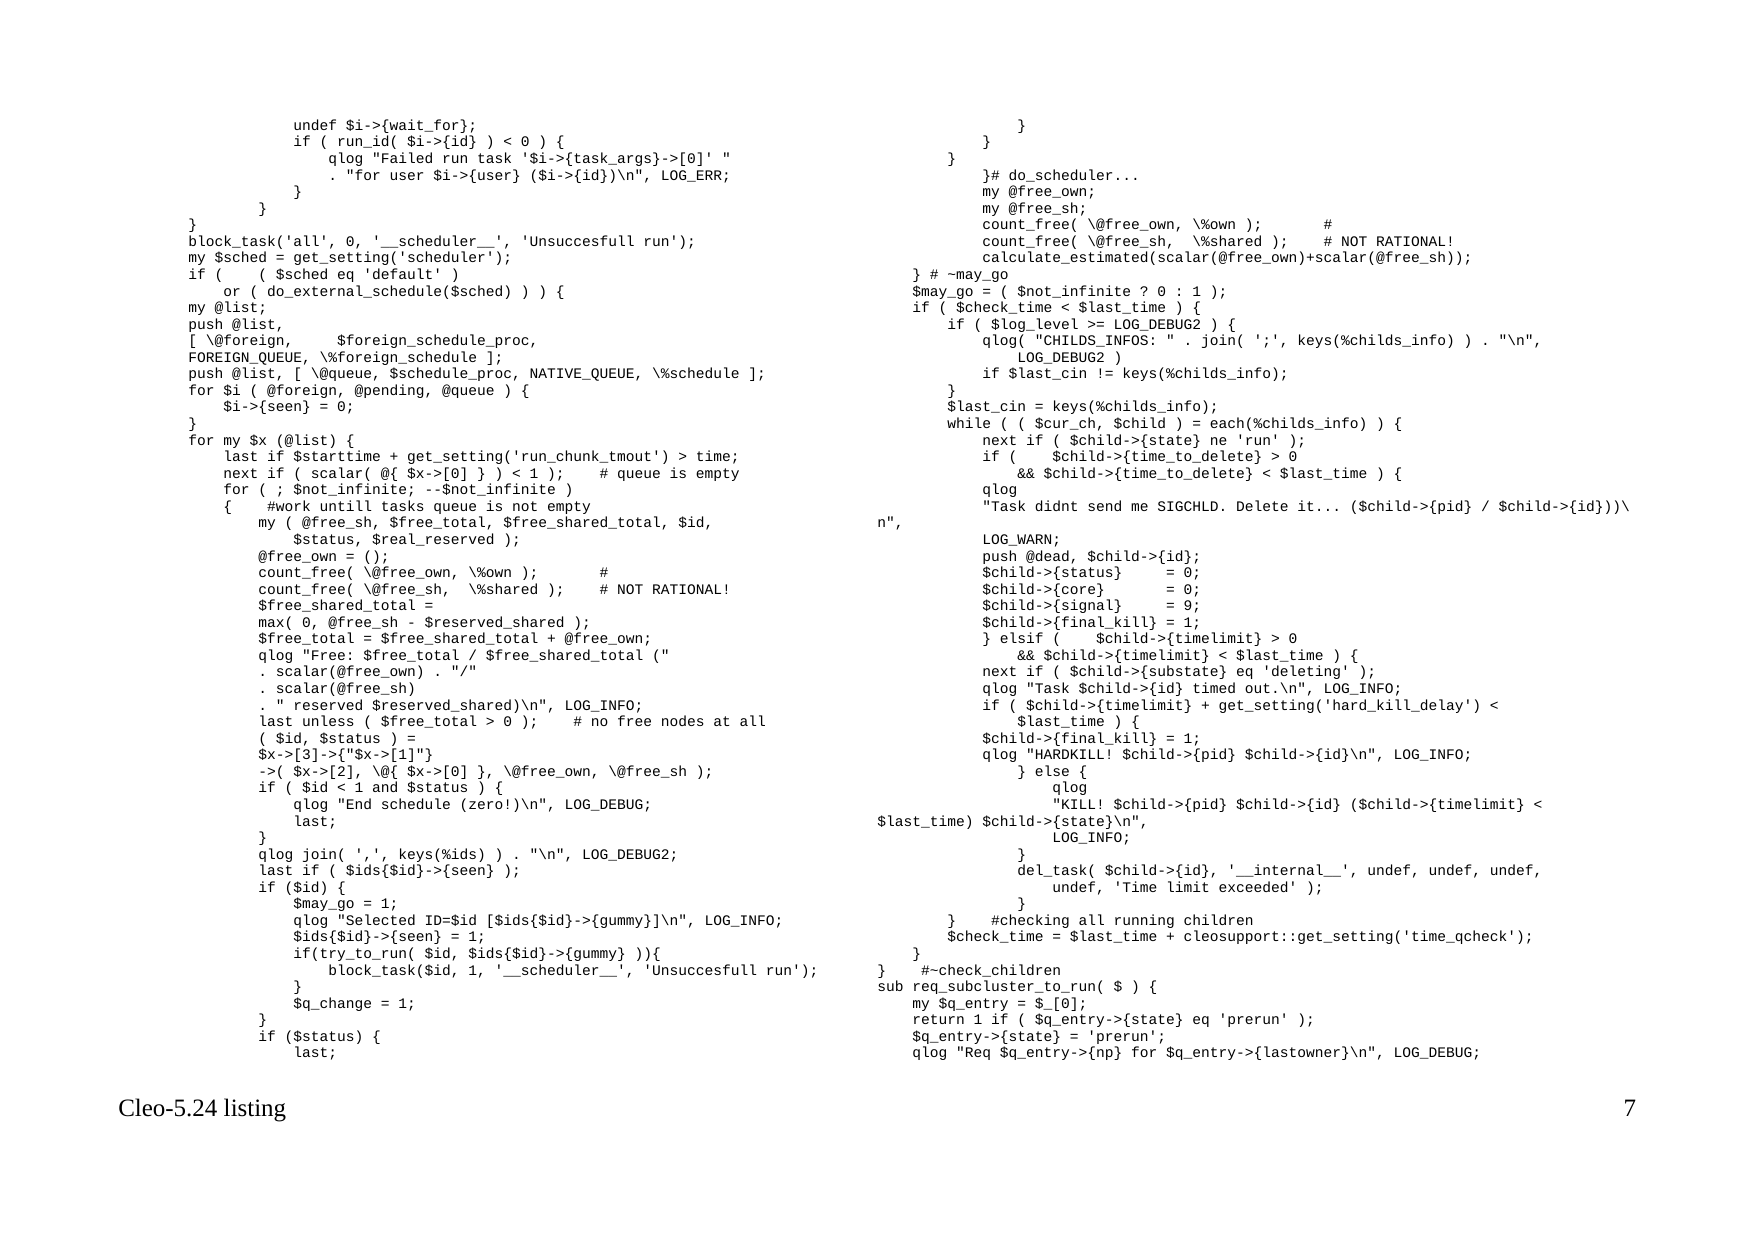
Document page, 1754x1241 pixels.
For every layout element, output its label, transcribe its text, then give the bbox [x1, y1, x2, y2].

text last if $starttime + get_setting('run_chunk_tmout') > time; [118, 449, 877, 466]
text for $i ( @foreign, @pending, @queue ) { [118, 383, 877, 400]
text count_free( \@free_sh, \%shared ); # NOT RATIONAL! [877, 234, 1636, 251]
text $may_go = 1; [118, 897, 877, 913]
text for ( ; $not_infinite; --$not_infinite ) [118, 482, 877, 499]
text } [118, 830, 877, 847]
text sub req_subcluster_to_run( $ ) { [877, 979, 1636, 996]
text my @free_sh; [877, 201, 1636, 217]
text push @list, [ \@queue, $schedule_proc, NATIVE_QUEUE, \%schedule ]; [118, 367, 877, 383]
text } #~check_children [877, 963, 1636, 979]
text return 1 if ( $q_entry->{state} eq 'prerun' ); [877, 1012, 1636, 1029]
text LOG_DEBUG2 ) [877, 350, 1636, 367]
text last unless ( $free_total > 0 ); # no free nodes at all [118, 714, 877, 731]
text last; [118, 814, 877, 830]
text LOG_WARN; [877, 532, 1636, 549]
text }# do_scheduler... [877, 168, 1636, 184]
text next if ( $child->{substate} eq 'deleting' ); [877, 665, 1636, 681]
text } [877, 946, 1636, 963]
text } [877, 118, 1636, 135]
text if ($status) { [118, 1029, 877, 1046]
text qlog "Failed run task '$i->{task_args}->[0]' " [118, 151, 877, 168]
text if(try_to_run( $id, $ids{$id}->{gummy} )){ [118, 946, 877, 963]
text del_task( $child->{id}, '__internal__', undef, undef, undef, [877, 863, 1636, 880]
text $may_go = ( $not_infinite ? 0 : 1 ); [877, 284, 1636, 300]
text } [877, 135, 1636, 151]
text $x->[3]->{"$x->[1]"} [118, 747, 877, 764]
text if $last_cin != keys(%childs_info); [877, 367, 1636, 383]
text $check_time = $last_time + cleosupport::get_setting('time_qcheck'); [877, 930, 1636, 946]
text qlog "End schedule (zero!)\n", LOG_DEBUG; [118, 797, 877, 814]
text [ \@foreign, $foreign_schedule_proc, [118, 333, 877, 350]
text LOG_INFO; [877, 830, 1636, 847]
text if ( $log_level >= LOG_DEBUG2 ) { [877, 317, 1636, 333]
text } [118, 979, 877, 996]
text $last_cin = keys(%childs_info); [877, 400, 1636, 416]
text $i->{seen} = 0; [118, 400, 877, 416]
text or ( do_external_schedule($sched) ) ) { [118, 284, 877, 300]
text my $sched = get_setting('scheduler'); [118, 251, 877, 267]
text next if ( scalar( @{ $x->[0] } ) < 1 ); # queue is empty [118, 466, 877, 482]
text FOREIGN_QUEUE, \%foreign_schedule ]; [118, 350, 877, 367]
text $child->{final_kill} = 1; [877, 731, 1636, 747]
text my ( @free_sh, $free_total, $free_shared_total, $id, [118, 516, 877, 532]
text } [118, 201, 877, 217]
text max( 0, @free_sh - $reserved_shared ); [118, 615, 877, 632]
text $free_total = $free_shared_total + @free_own; [118, 632, 877, 648]
text { #work untill tasks queue is not empty [118, 499, 877, 516]
text "Task didnt send me SIGCHLD. Delete it... ($child->{pid} / $child->{id}))\n", [877, 499, 1636, 532]
text $free_shared_total = [118, 598, 877, 615]
text } [118, 184, 877, 201]
text while ( ( $cur_ch, $child ) = each(%childs_info) ) { [877, 416, 1636, 433]
text if ( $child->{time_to_delete} > 0 [877, 449, 1636, 466]
text my @free_own; [877, 184, 1636, 201]
text last; [118, 1046, 877, 1062]
text if ( $child->{timelimit} + get_setting('hard_kill_delay') < [877, 698, 1636, 714]
text count_free( \@free_own, \%own ); # [118, 565, 877, 582]
text && $child->{timelimit} < $last_time ) { [877, 648, 1636, 665]
text } else { [877, 764, 1636, 781]
text undef $i->{wait_for}; [118, 118, 877, 135]
text $child->{core} = 0; [877, 582, 1636, 598]
text $ids{$id}->{seen} = 1; [118, 930, 877, 946]
text block_task('all', 0, '__scheduler__', 'Unsuccesfull run'); [118, 234, 877, 251]
text } elsif ( $child->{timelimit} > 0 [877, 632, 1636, 648]
text . scalar(@free_own) . "/" [118, 665, 877, 681]
text } [118, 1012, 877, 1029]
text next if ( $child->{state} ne 'run' ); [877, 433, 1636, 449]
text } [118, 217, 877, 234]
text && $child->{time_to_delete} < $last_time ) { [877, 466, 1636, 482]
text $status, $real_reserved ); [118, 532, 877, 549]
text $child->{final_kill} = 1; [877, 615, 1636, 632]
text . " reserved $reserved_shared)\n", LOG_INFO; [118, 698, 877, 714]
text . scalar(@free_sh) [118, 681, 877, 698]
text qlog "Req $q_entry->{np} for $q_entry->{lastowner}\n", LOG_DEBUG; [877, 1046, 1636, 1062]
text $child->{status} = 0; [877, 565, 1636, 582]
text @free_own = (); [118, 549, 877, 565]
text if ($id) { [118, 880, 877, 897]
text qlog "Task $child->{id} timed out.\n", LOG_INFO; [877, 681, 1636, 698]
text } [877, 897, 1636, 913]
text calculate_estimated(scalar(@free_own)+scalar(@free_sh)); [877, 251, 1636, 267]
text } [877, 151, 1636, 168]
text count_free( \@free_own, \%own ); # [877, 217, 1636, 234]
text $last_time ) { [877, 714, 1636, 731]
text push @list, [118, 317, 877, 333]
text if ( $check_time < $last_time ) { [877, 300, 1636, 317]
text last if ( $ids{$id}->{seen} ); [118, 863, 877, 880]
text qlog join( ',', keys(%ids) ) . "\n", LOG_DEBUG2; [118, 847, 877, 863]
text block_task($id, 1, '__scheduler__', 'Unsuccesfull run'); [118, 963, 877, 979]
text undef, 'Time limit exceeded' ); [877, 880, 1636, 897]
text qlog "HARDKILL! $child->{pid} $child->{id}\n", LOG_INFO; [877, 747, 1636, 764]
text my @list; [118, 300, 877, 317]
text ( $id, $status ) = [118, 731, 877, 747]
text } #checking all running children [877, 913, 1636, 930]
text for my $x (@list) { [118, 433, 877, 449]
text if ( run_id( $i->{id} ) < 0 ) { [118, 135, 877, 151]
text ->( $x->[2], \@{ $x->[0] }, \@free_own, \@free_sh ); [118, 764, 877, 781]
text push @dead, $child->{id}; [877, 549, 1636, 565]
text qlog [877, 482, 1636, 499]
text qlog "Free: $free_total / $free_shared_total (" [118, 648, 877, 665]
text if ( ( $sched eq 'default' ) [118, 267, 877, 284]
text $q_entry->{state} = 'prerun'; [877, 1029, 1636, 1046]
text } # ~may_go [877, 267, 1636, 284]
text $child->{signal} = 9; [877, 598, 1636, 615]
text } [877, 847, 1636, 863]
text qlog "Selected ID=$id [$ids{$id}->{gummy}]\n", LOG_INFO; [118, 913, 877, 930]
text } [118, 416, 877, 433]
text qlog( "CHILDS_INFOS: " . join( ';', keys(%childs_info) ) . "\n", [877, 333, 1636, 350]
text . "for user $i->{user} ($i->{id})\n", LOG_ERR; [118, 168, 877, 184]
text $q_change = 1; [118, 996, 877, 1012]
text qlog [877, 781, 1636, 797]
text my $q_entry = $_[0]; [877, 996, 1636, 1012]
text if ( $id < 1 and $status ) { [118, 781, 877, 797]
text } [877, 383, 1636, 400]
text "KILL! $child->{pid} $child->{id} ($child->{timelimit} < $last_time) $child->{state}\n", [877, 797, 1636, 830]
text count_free( \@free_sh, \%shared ); # NOT RATIONAL! [118, 582, 877, 598]
